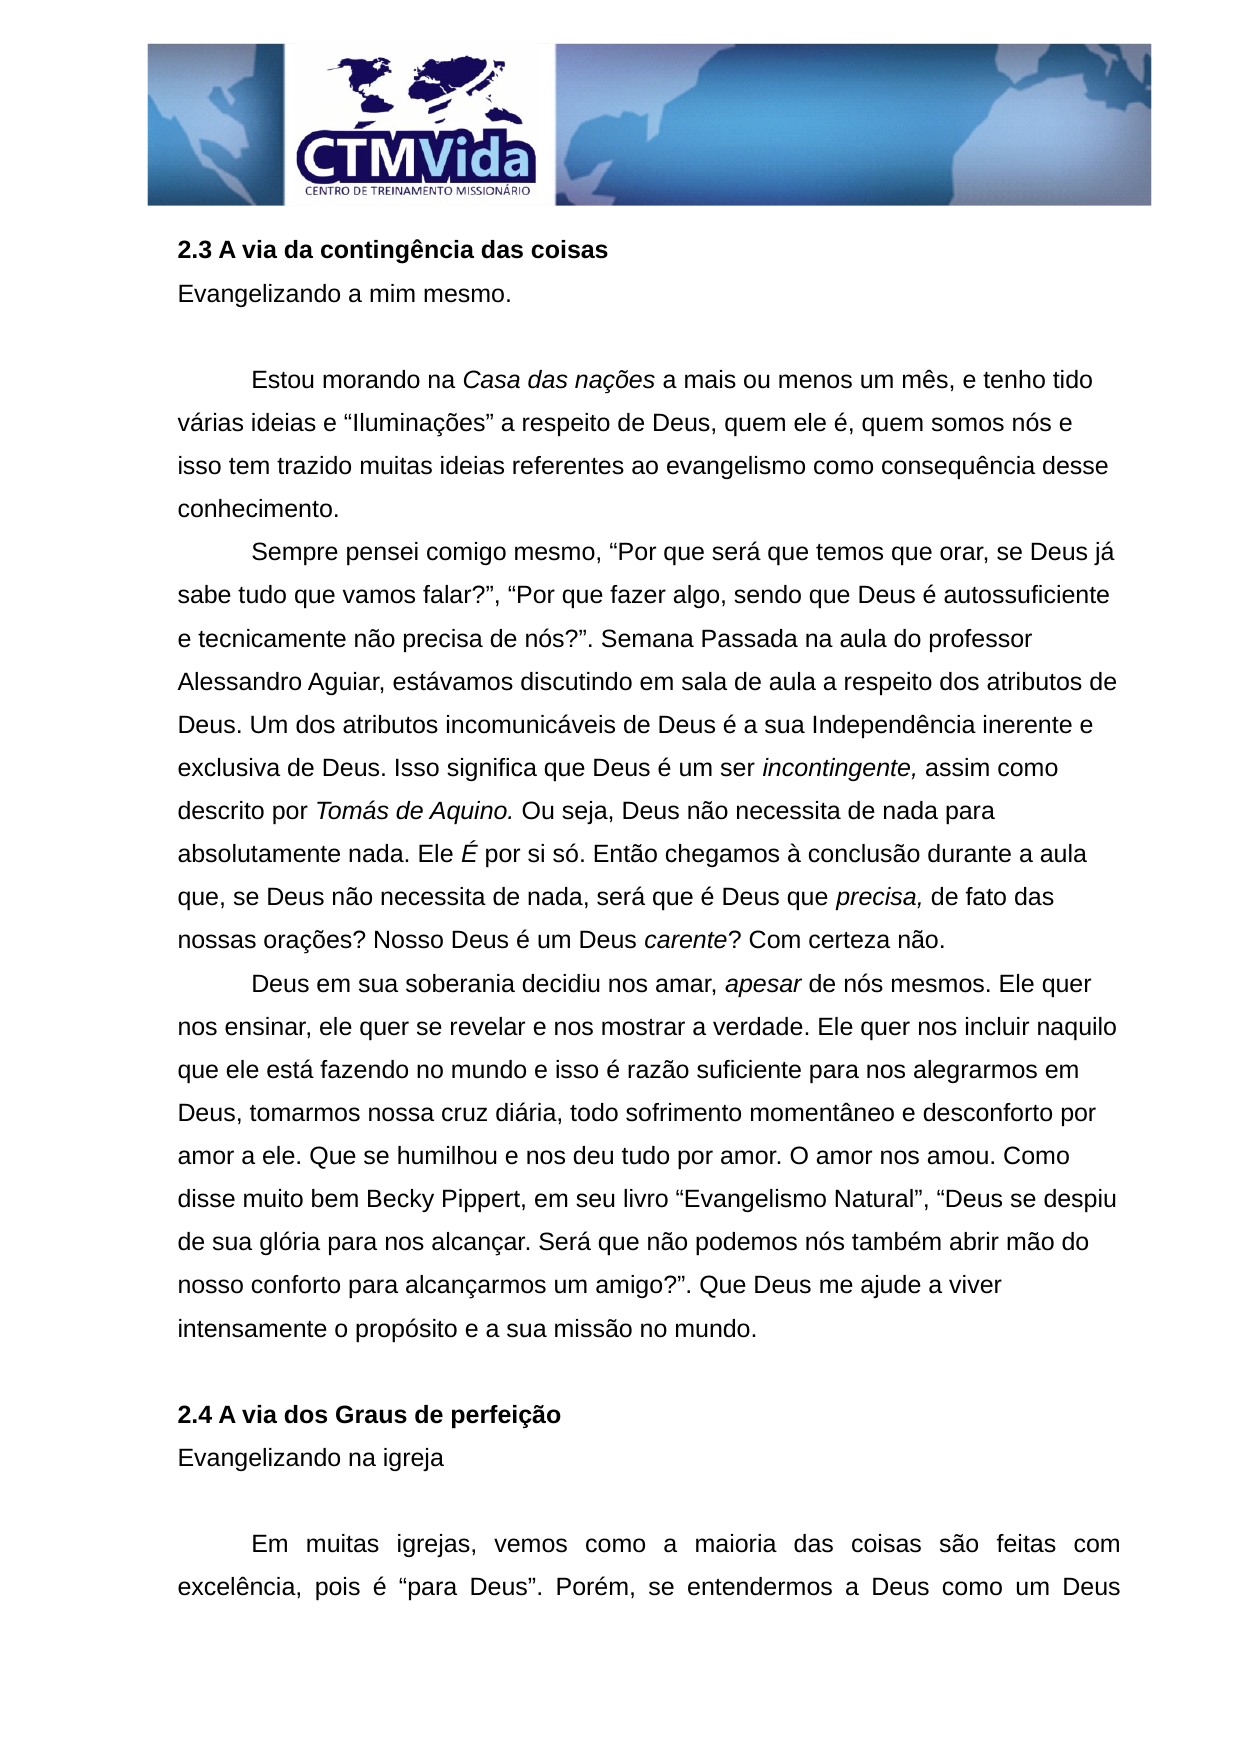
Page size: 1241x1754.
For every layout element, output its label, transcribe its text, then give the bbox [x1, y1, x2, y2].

text Evangelizando a mim mesmo. [177, 278, 1122, 307]
text Em muitas igrejas, vemos como a maioria das coisas são feitas com excelência, pois é “para Deus”. Porém, se entendermos a Deus como um Deus [177, 1529, 1122, 1601]
text Deus em sua soberania decidiu nos amar, apesar de nós mesmos. Ele quer nos ensinar, ele quer se revelar e nos mostrar a verdade. Ele quer nos incluir naquilo que ele está fazendo no mundo e isso é razão suficiente para nos alegrarmos em Deus, tomarmos nossa cruz diária, todo sofrimento momentâneo e desconforto por amor a ele. Que se humilhou e nos deu tudo por amor. O amor nos amou. Como disse muito bem Becky Pippert, em seu livro “Evangelismo Natural”, “Deus se despiu de sua glória para nos alcançar. Será que não podemos nós também abrir mão do nosso conforto para alcançarmos um amigo?”. Que Deus me ajude a viver intensamente o propósito e a sua missão no mundo. [177, 968, 1122, 1342]
text 2.4 A via dos Graus de perfeição [177, 1400, 1122, 1428]
text Estou morando na Casa das nações a mais ou menos um mês, e tenho tido várias ideias e “Iluminações” a respeito de Deus, quem ele é, quem somos nós e isso tem trazido muitas ideias referentes ao evangelismo como consequência desse conhecimento. [177, 365, 1122, 523]
text 2.3 A via da contingência das coisas [177, 235, 1122, 264]
picture [147, 43, 1152, 206]
text Sempre pensei comigo mesmo, “Por que será que temos que orar, se Deus já sabe tudo que vamos falar?”, “Por que fazer algo, sendo que Deus é autossuficiente e tecnicamente não precisa de nós?”. Semana Passada na aula do professor Alessandro Aguiar, estávamos discutindo em sala de aula a respeito dos atributos de Deus. Um dos atributos incomunicáveis de Deus é a sua Independência inerente e exclusiva de Deus. Isso significa que Deus é um ser incontingente, assim como descrito por Tomás de Aquino. Ou seja, Deus não necessita de nada para absolutamente nada. Ele É por si só. Então chegamos à conclusão durante a aula que, se Deus não necessita de nada, será que é Deus que precisa, de fato das nossas orações? Nosso Deus é um Deus carente? Com certeza não. [177, 537, 1122, 954]
text Evangelizando na igreja [177, 1443, 1122, 1472]
